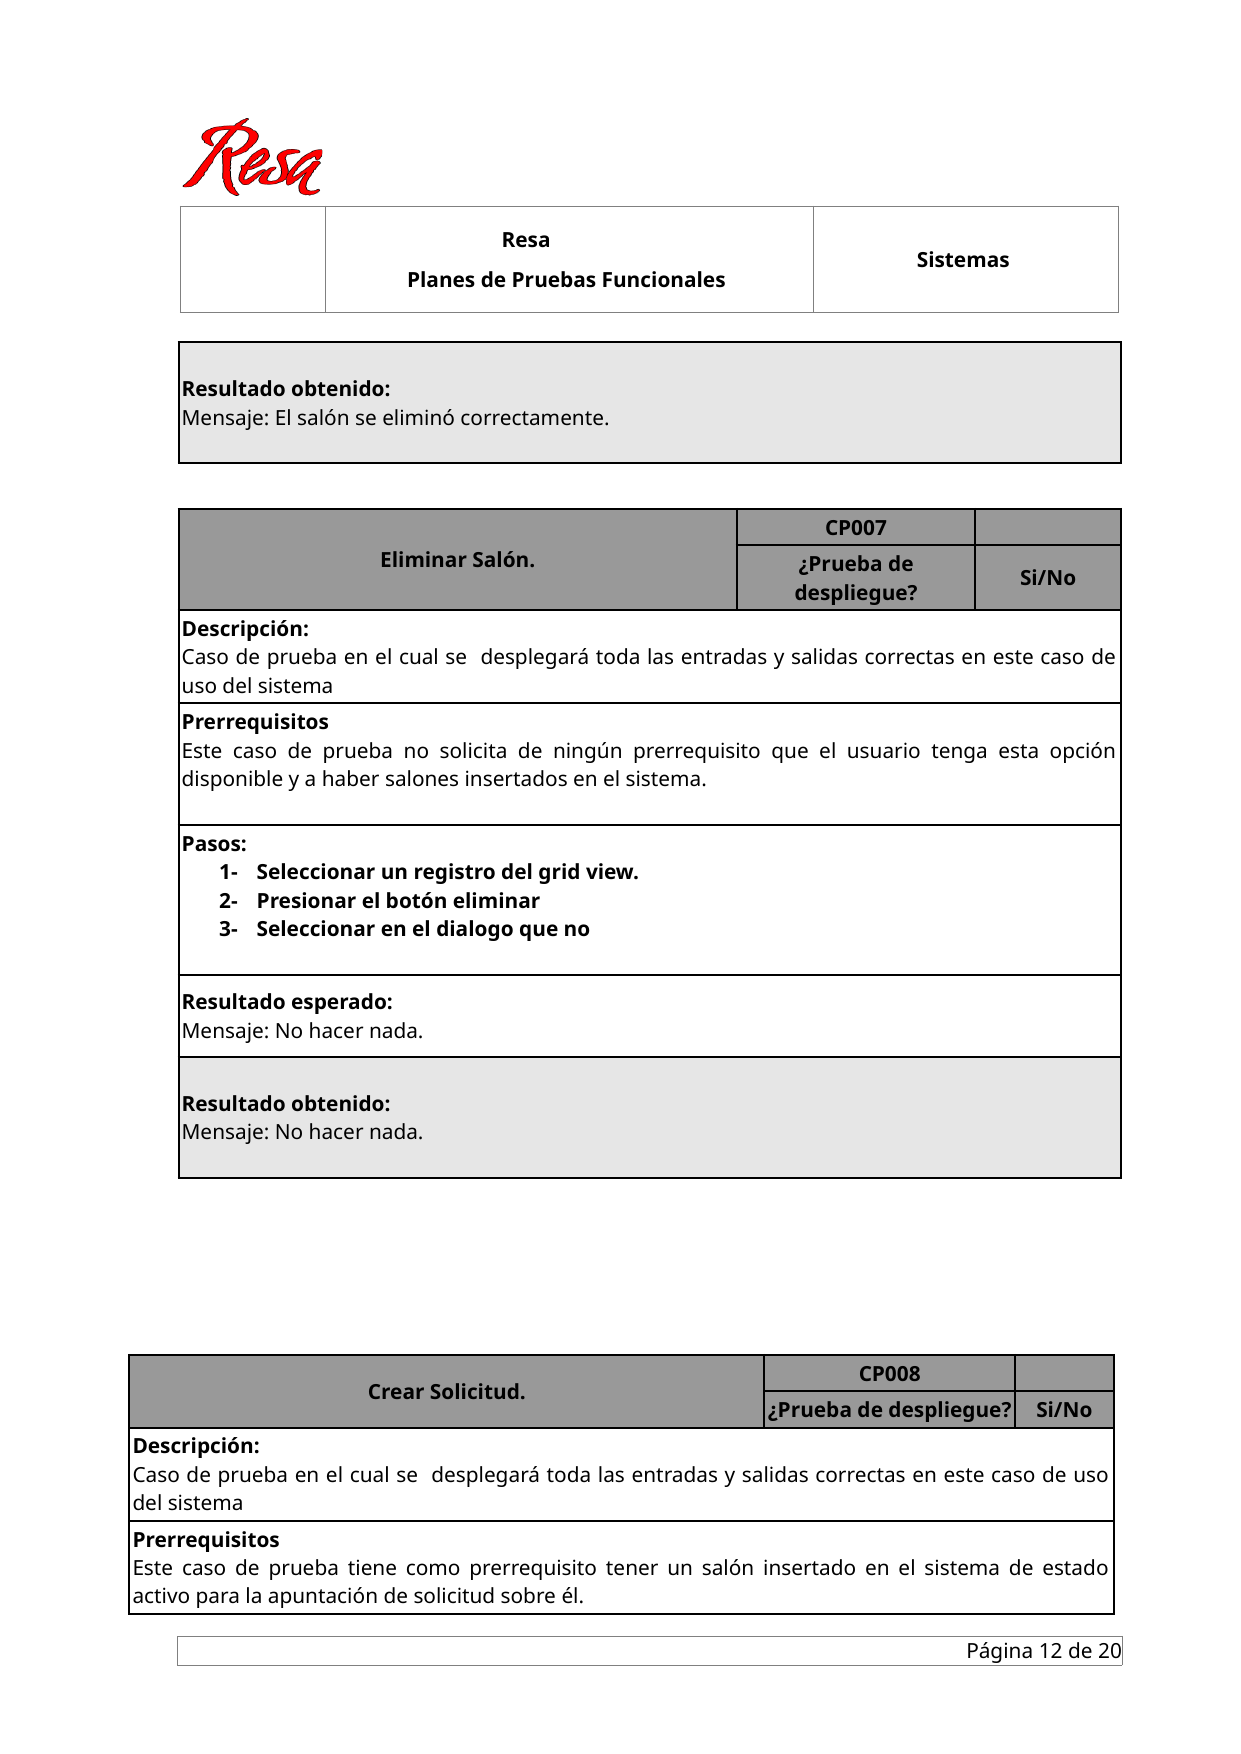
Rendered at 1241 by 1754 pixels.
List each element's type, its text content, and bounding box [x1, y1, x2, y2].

table_cell ¿Prueba de despliegue? [765, 1392, 1014, 1427]
table_cell Descripción: Caso de prueba en el cual se desplegará toda las entradas y salidas correctas en este caso de uso del sistema [130, 1429, 1113, 1520]
table_cell Resultado obtenido: Mensaje: No hacer nada. [180, 1058, 1120, 1177]
table_header Crear Solicitud. [130, 1356, 763, 1427]
table_cell Pasos: Seleccionar un registro del grid view. Presionar el botón eliminar Seleccionar en el dialogo que no < [180, 826, 1120, 974]
table_header CP007 [738, 510, 974, 544]
table_cell Si/No [976, 546, 1120, 609]
table_cell ¿Prueba de despliegue? [738, 546, 974, 609]
table_header [1016, 1356, 1113, 1390]
table_cell Resultado obtenido: Mensaje: El salón se eliminó correctamente. [180, 343, 1120, 462]
table_header [976, 510, 1120, 544]
table_cell Prerrequisitos Este caso de prueba tiene como prerrequisito tener un salón insertado en el sistema de estado activo para la apuntación de solicitud sobre él. [130, 1522, 1113, 1613]
table_cell Si/No [1016, 1392, 1113, 1427]
table_header Eliminar Salón. [180, 510, 736, 609]
table_cell Descripción: Caso de prueba en el cual se desplegará toda las entradas y salidas correctas en este caso de uso del sistema [180, 611, 1120, 702]
table_header CP008 [765, 1356, 1014, 1390]
table_cell Resultado esperado: Mensaje: No hacer nada. [180, 976, 1120, 1056]
table_cell Prerrequisitos Este caso de prueba no solicita de ningún prerrequisito que el usuario tenga esta opción disponible y a haber salones insertados en el sistema. [180, 704, 1120, 824]
